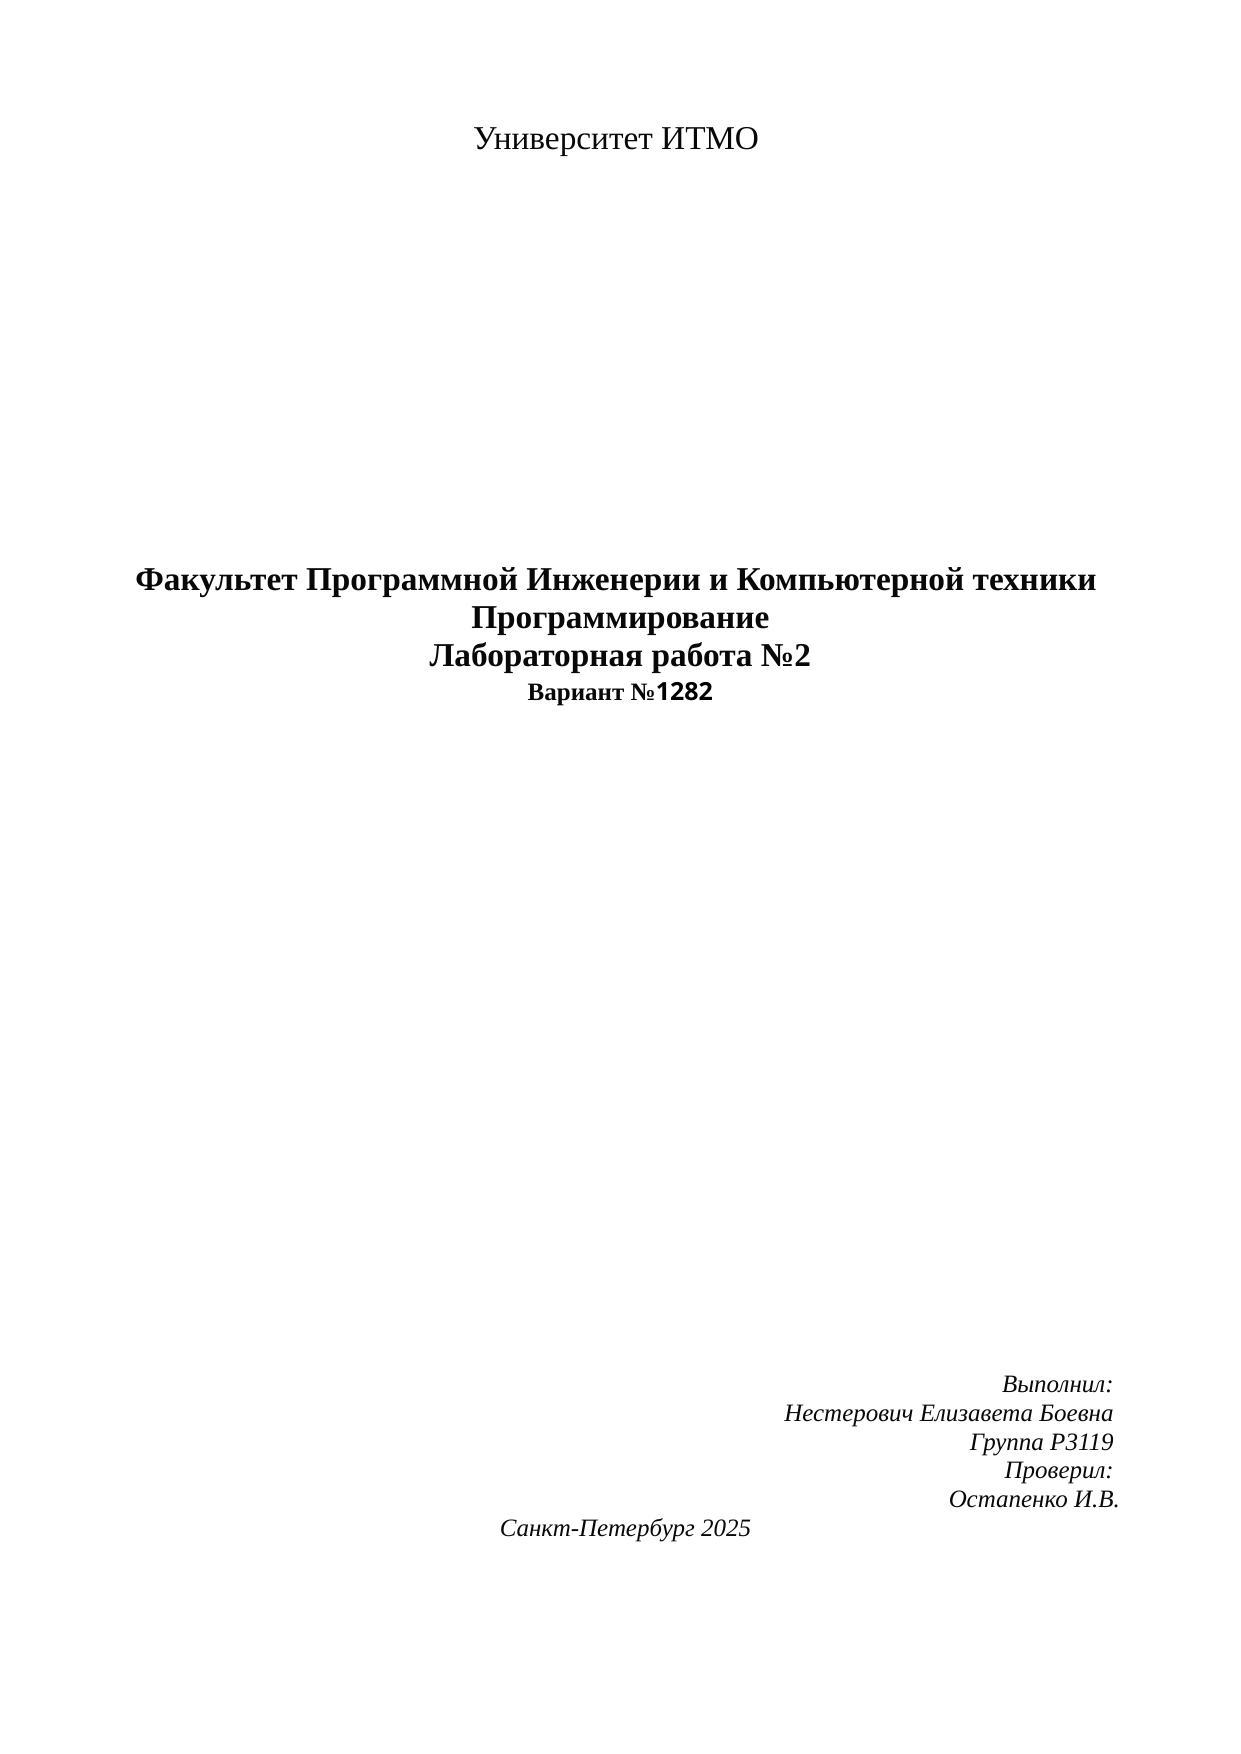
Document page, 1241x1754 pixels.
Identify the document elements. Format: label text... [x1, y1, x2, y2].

text Факультет Программной Инженерии и Компьютерной техники [118, 559, 1122, 597]
text Лабораторная работа №2 [118, 636, 1122, 674]
text Вариант №1282 [118, 674, 1122, 708]
text Санкт-Петербург 2025 [118, 1513, 1122, 1542]
text Нестерович Елизавета Боевна [118, 1398, 1122, 1427]
text Университет ИТМО [118, 118, 1122, 156]
text Программирование [118, 597, 1122, 636]
text Группа Р3119 [118, 1427, 1122, 1456]
text Выполнил: [118, 1369, 1122, 1398]
text Остапенко И.В. [118, 1484, 1122, 1513]
text Проверил: [118, 1456, 1122, 1484]
